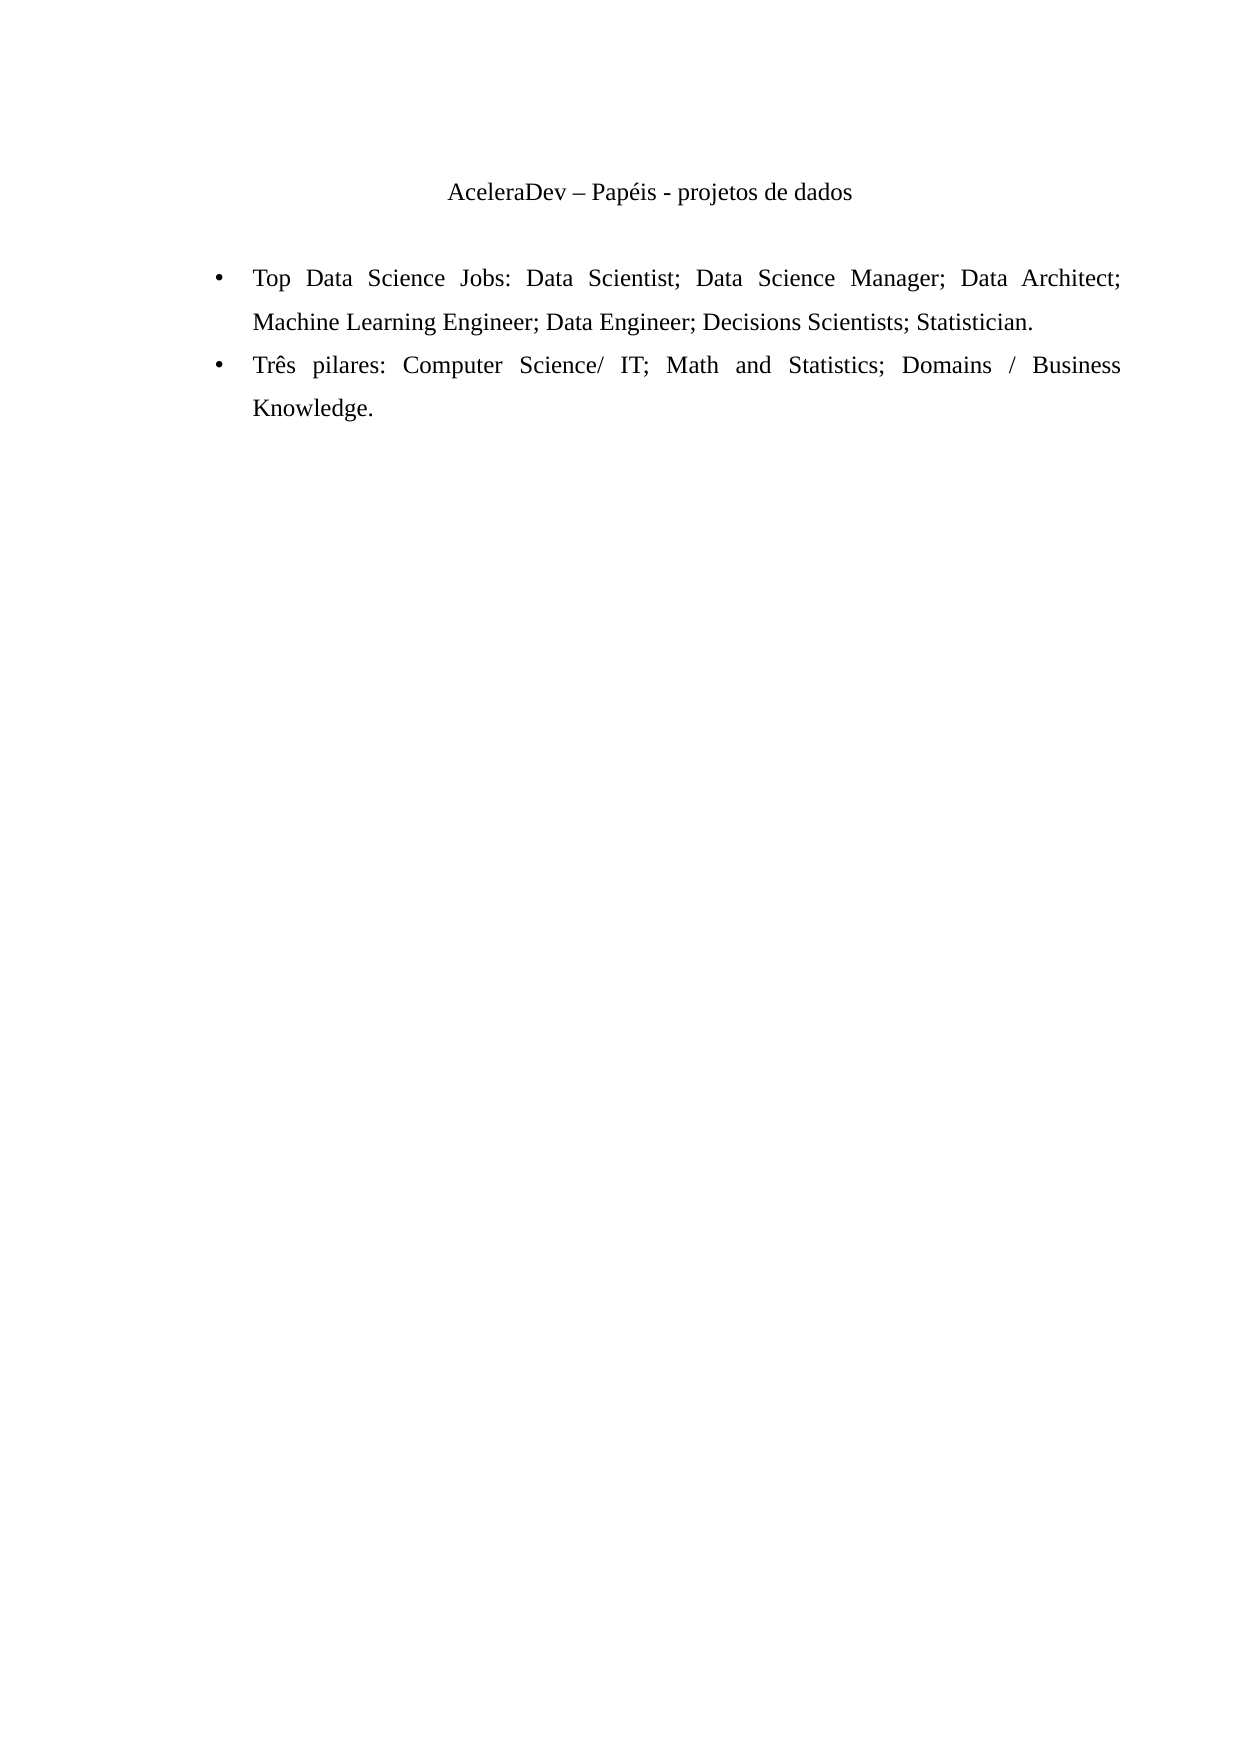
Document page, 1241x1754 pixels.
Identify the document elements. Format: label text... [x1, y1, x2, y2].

list Top Data Science Jobs: Data Scientist; Data Science Manager; Data Architect; Machine Learning Engineer; Data Engineer; Decisions Scientists; Statistician. [215, 263, 1122, 335]
list Três pilares: Computer Science/ IT; Math and Statistics; Domains / Business Knowledge. [215, 350, 1122, 422]
text AceleraDev – Papéis - projetos de dados [177, 177, 1122, 206]
